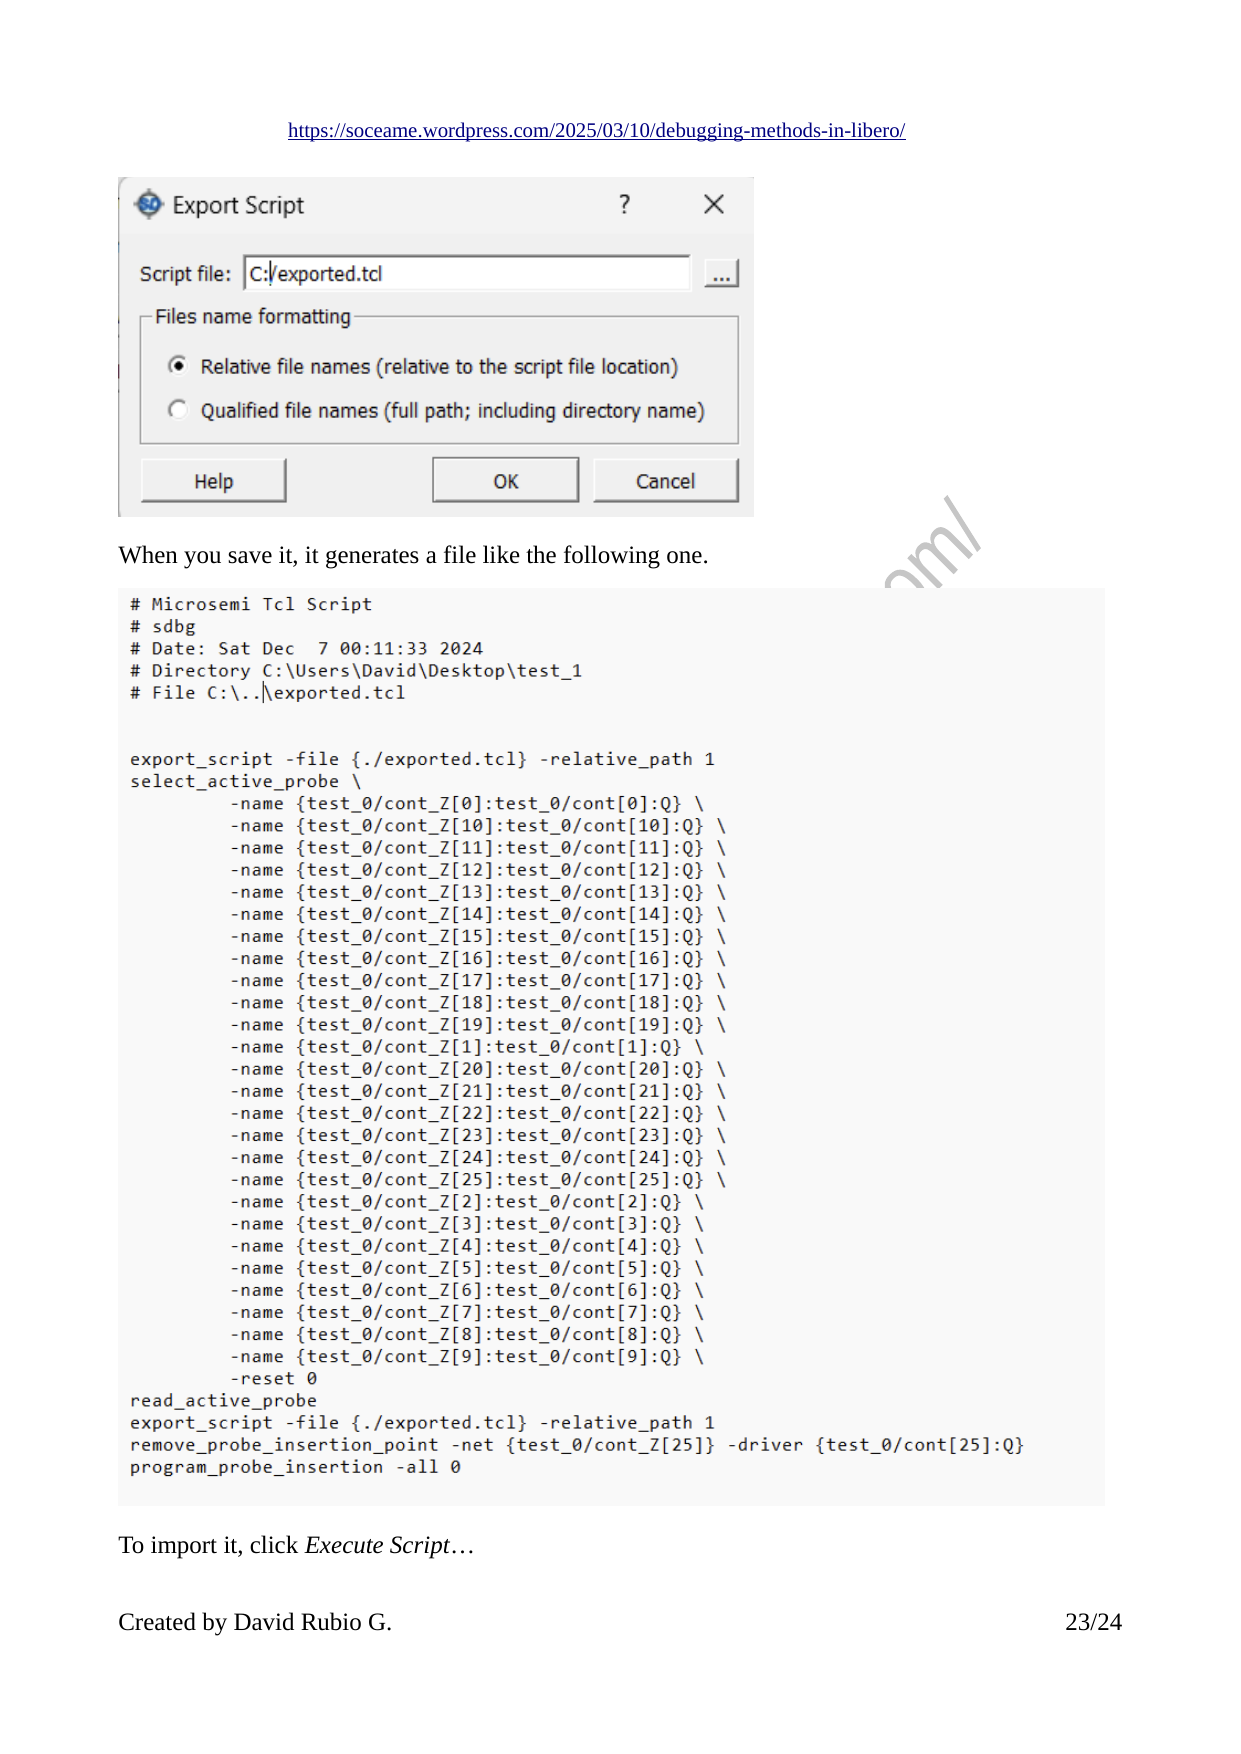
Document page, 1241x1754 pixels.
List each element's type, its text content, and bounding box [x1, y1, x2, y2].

text When you save it, it generates a file like the following one. [118, 540, 930, 569]
picture [118, 588, 1105, 1506]
text [935, 540, 1122, 569]
picture [118, 177, 754, 517]
text To import it, click Execute Script… [118, 1530, 1122, 1558]
